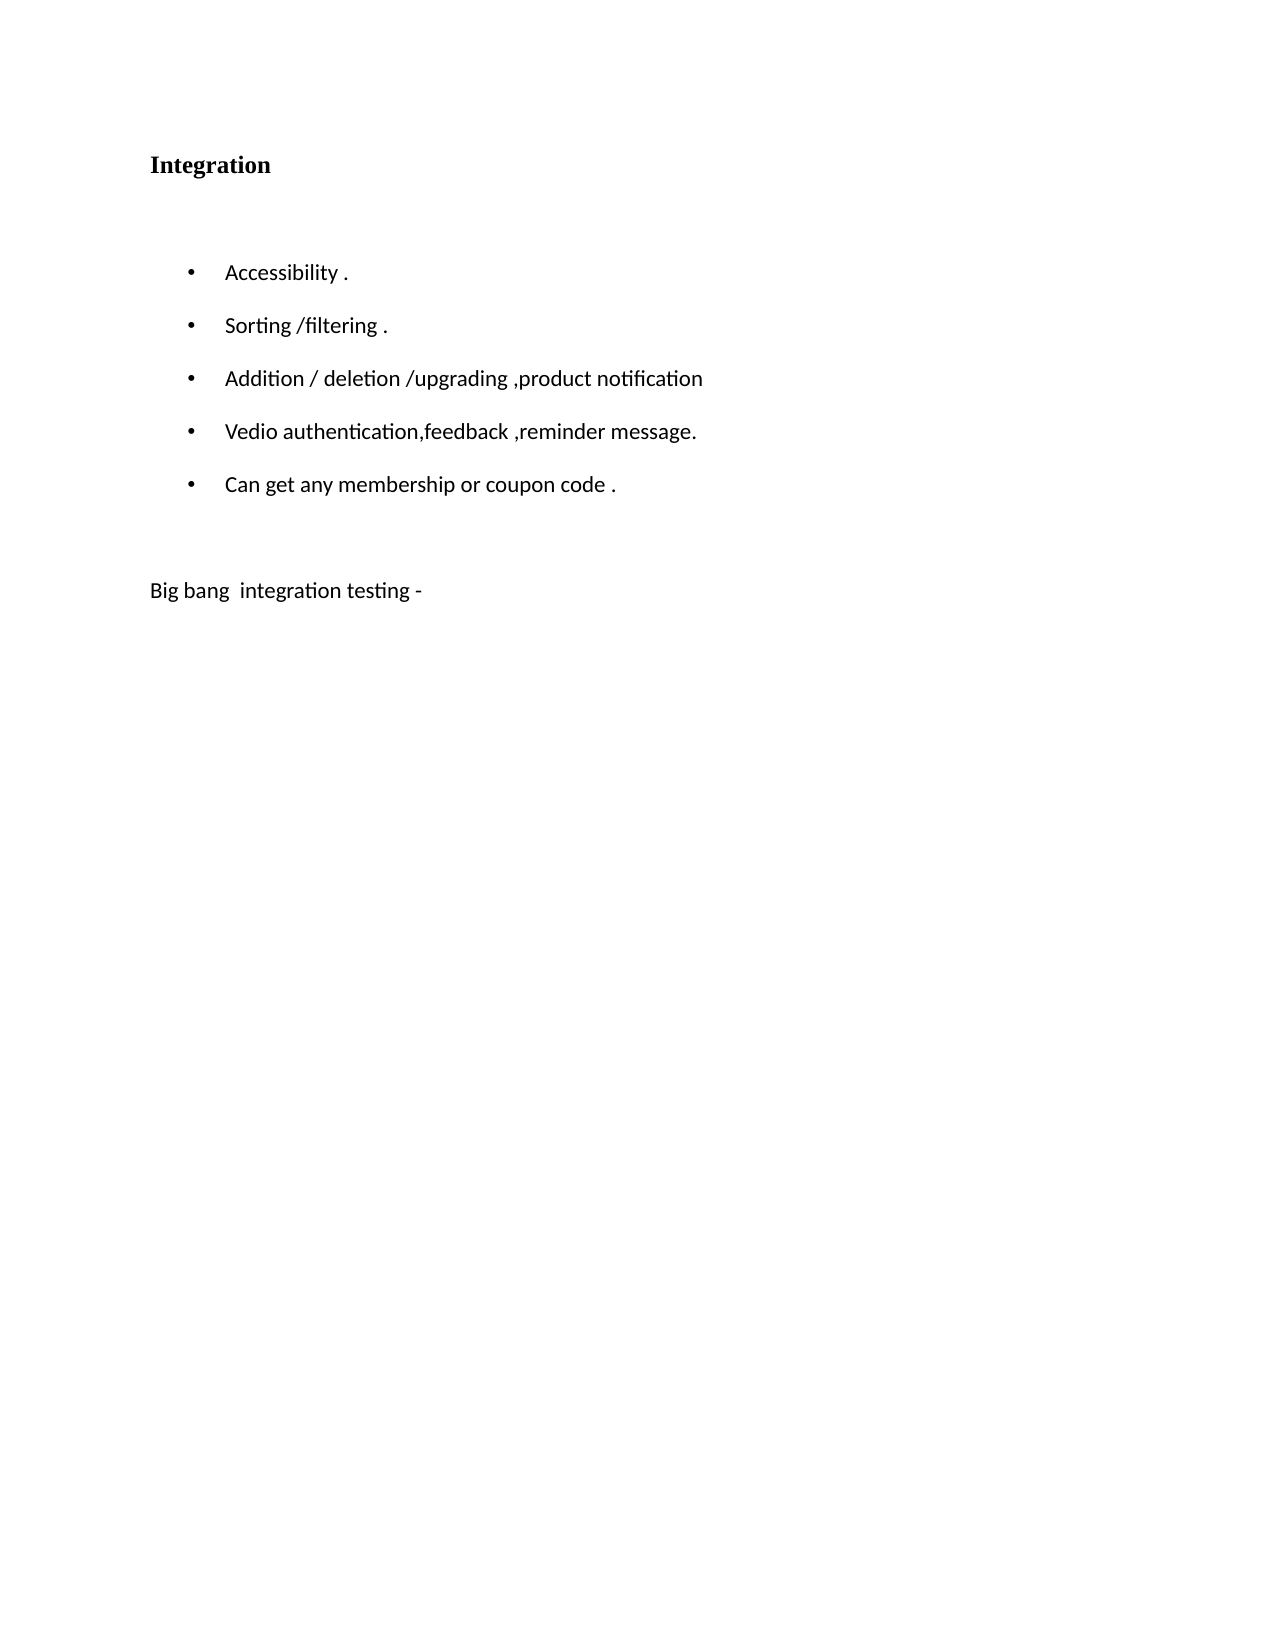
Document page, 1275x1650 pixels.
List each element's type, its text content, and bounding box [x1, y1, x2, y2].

text Big bang integration testing - [150, 576, 1125, 604]
list Sorting /filtering . [187, 311, 1125, 339]
list Accessibility . [187, 258, 1125, 286]
list Can get any membership or coupon code . [187, 470, 1125, 498]
list Vedio authentication,feedback ,reminder message. [187, 417, 1125, 445]
list Addition / deletion /upgrading ,product notification [187, 364, 1125, 392]
text Integration [150, 150, 1125, 179]
